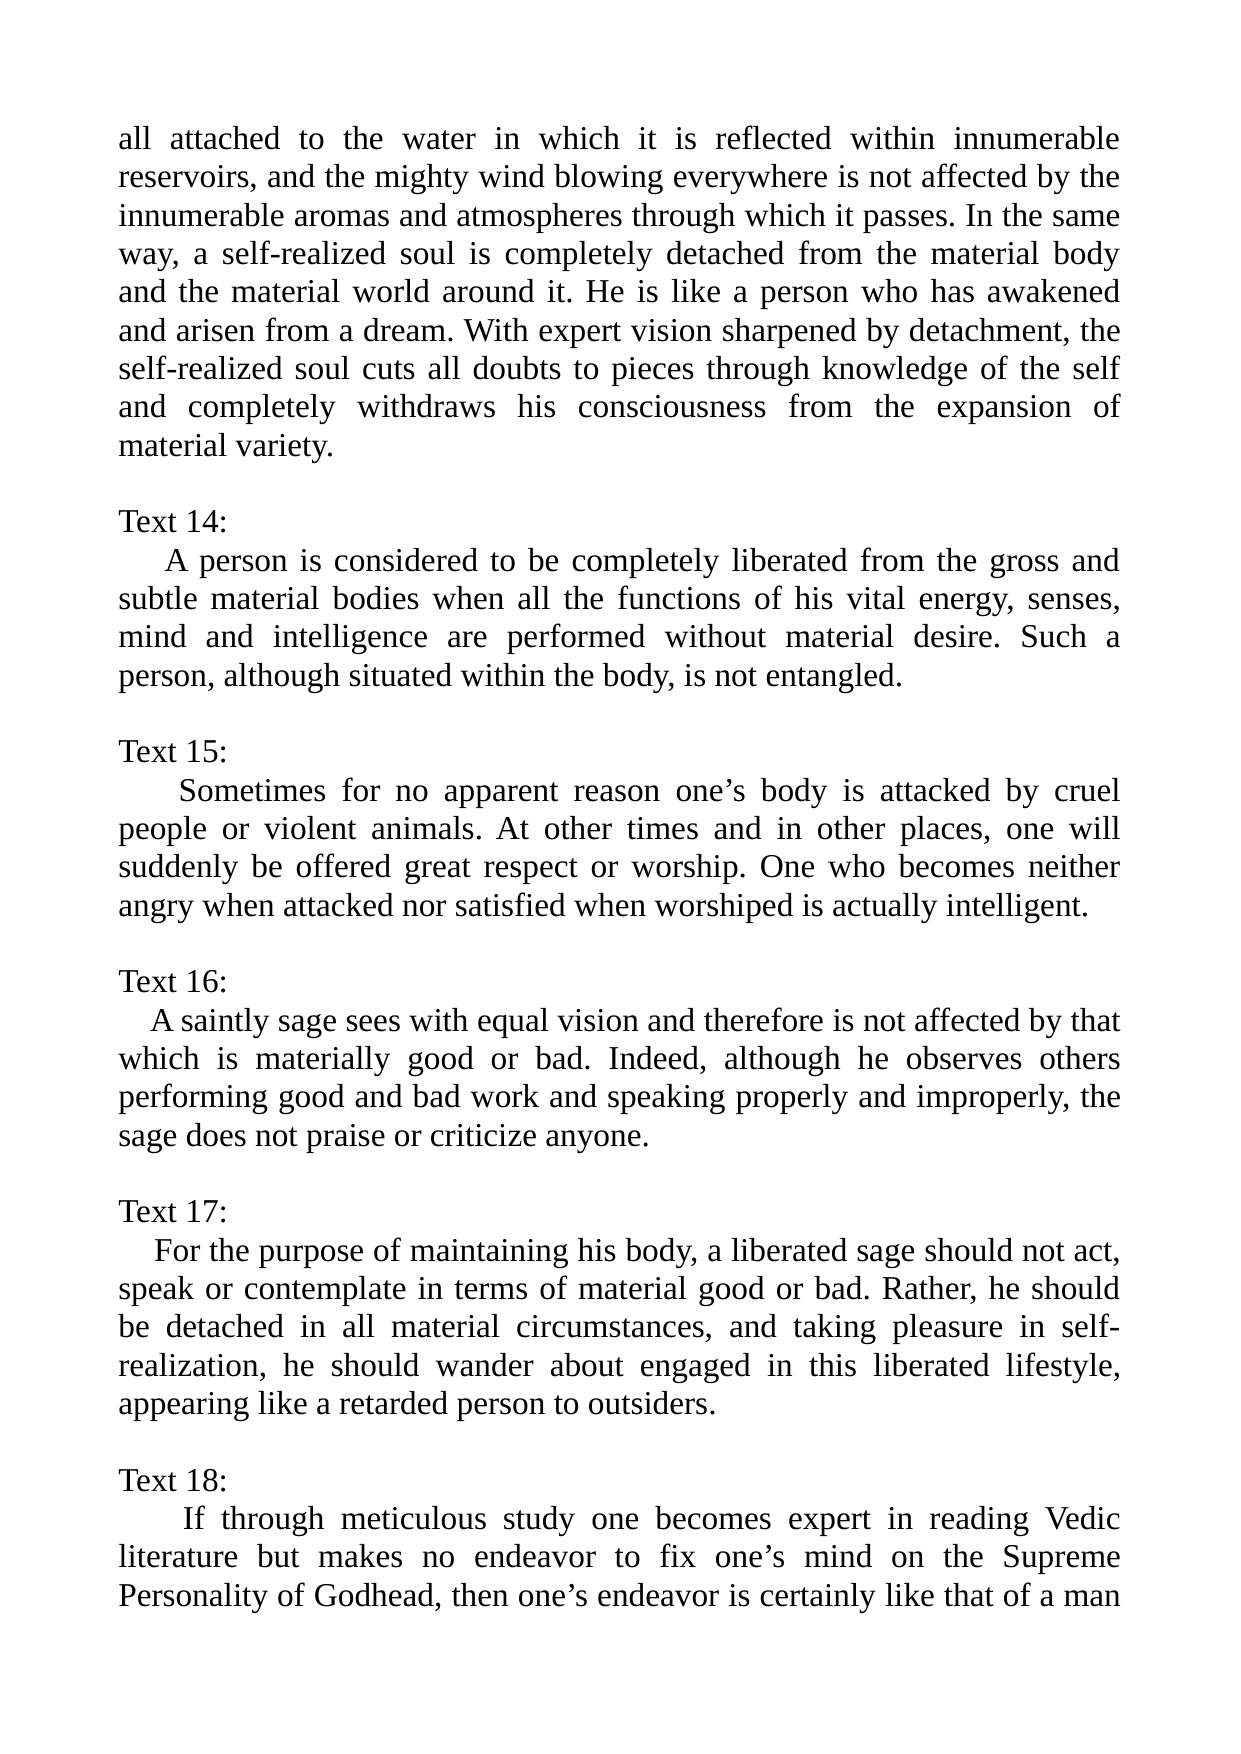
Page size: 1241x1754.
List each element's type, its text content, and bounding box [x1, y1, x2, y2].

text Text 14: [118, 501, 1122, 540]
text Text 17: [118, 1191, 1122, 1230]
text Text 15: [118, 731, 1122, 770]
text A saintly sage sees with equal vision and therefore is not affected by that which is materially good or bad. Indeed, although he observes others performing good and bad work and speaking properly and improperly, the sage does not praise or criticize anyone. [118, 1000, 1122, 1153]
text Sometimes for no apparent reason one’s body is attacked by cruel people or violent animals. At other times and in other places, one will suddenly be offered great respect or worship. One who becomes neither angry when attacked nor satisfied when worshiped is actually intelligent. [118, 770, 1122, 923]
text Text 18: [118, 1460, 1122, 1498]
text all attached to the water in which it is reflected within innumerable reservoirs, and the mighty wind blowing everywhere is not affected by the innumerable aromas and atmospheres through which it passes. In the same way, a self-realized soul is completely detached from the material body and the material world around it. He is like a person who has awakened and arisen from a dream. With expert vision sharpened by detachment, the self-realized soul cuts all doubts to pieces through knowledge of the self and completely withdraws his consciousness from the expansion of material variety. [118, 118, 1122, 463]
text For the purpose of maintaining his body, a liberated sage should not act, speak or contemplate in terms of material good or bad. Rather, he should be detached in all material circumstances, and taking pleasure in self-realization, he should wander about engaged in this liberated lifestyle, appearing like a retarded person to outsiders. [118, 1230, 1122, 1421]
text If through meticulous study one becomes expert in reading Vedic literature but makes no endeavor to fix one’s mind on the Supreme Personality of Godhead, then one’s endeavor is certainly like that of a man [118, 1498, 1122, 1613]
text Text 16: [118, 961, 1122, 1000]
text A person is considered to be completely liberated from the gross and subtle material bodies when all the functions of his vital energy, senses, mind and intelligence are performed without material desire. Such a person, although situated within the body, is not entangled. [118, 540, 1122, 693]
